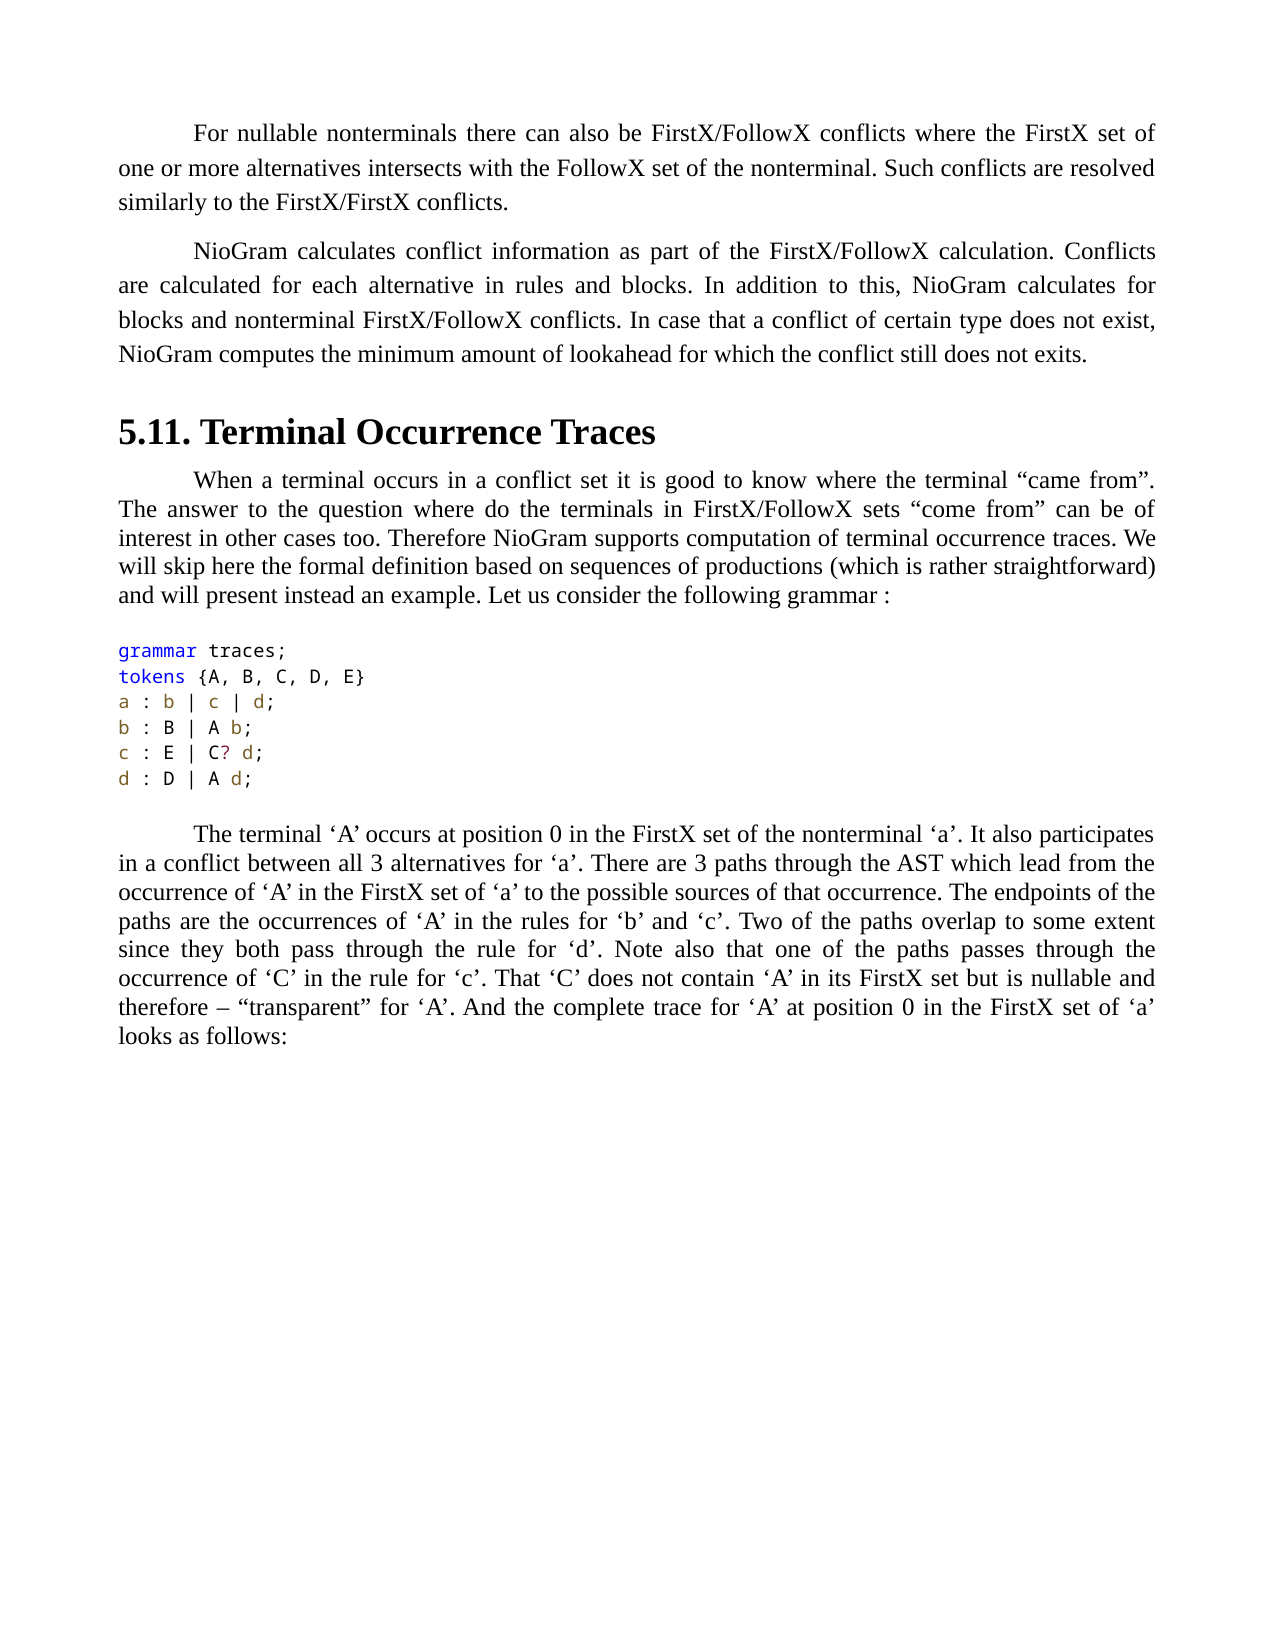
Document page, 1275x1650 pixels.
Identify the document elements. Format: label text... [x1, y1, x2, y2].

text b : B | A b; [118, 714, 1157, 740]
text c : E | C? d; [118, 740, 1157, 765]
text The terminal ‘A’ occurs at position 0 in the FirstX set of the nonterminal ‘a’. It also participates in a conflict between all 3 alternatives for ‘a’. There are 3 paths through the AST which lead from the occurrence of ‘A’ in the FirstX set of ‘a’ to the possible sources of that occurrence. The endpoints of the paths are the occurrences of ‘A’ in the rules for ‘b’ and ‘c’. Two of the paths overlap to some extent since they both pass through the rule for ‘d’. Note also that one of the paths passes through the occurrence of ‘C’ in the rule for ‘c’. That ‘C’ does not contain ‘A’ in its FirstX set but is nullable and therefore – “transparent” for ‘A’. And the complete trace for ‘A’ at position 0 in the FirstX set of ‘a’ looks as follows: [118, 819, 1157, 1049]
text d : D | A d; [118, 765, 1157, 791]
text For nullable nonterminals there can also be FirstX/FollowX conflicts where the FirstX set of one or more alternatives intersects with the FollowX set of the nonterminal. Such conflicts are resolved similarly to the FirstX/FirstX conflicts. [118, 118, 1157, 216]
text When a terminal occurs in a conflict set it is good to know where the terminal “came from”. The answer to the question where do the terminals in FirstX/FollowX sets “come from” can be of interest in other cases too. Therefore NioGram supports computation of terminal occurrence traces. We will skip here the formal definition based on sequences of productions (which is rather straightforward) and will present instead an example. Let us consider the following grammar : [118, 465, 1157, 609]
text NioGram calculates conflict information as part of the FirstX/FollowX calculation. Conflicts are calculated for each alternative in rules and blocks. In addition to this, NioGram calculates for blocks and nonterminal FirstX/FollowX conflicts. In case that a conflict of certain type does not exist, NioGram computes the minimum amount of lookahead for which the conflict still does not exits. [118, 236, 1157, 368]
text tokens {A, B, C, D, E} [118, 663, 1157, 689]
text a : b | c | d; [118, 689, 1157, 714]
subtitle 5.11. Terminal Occurrence Traces [118, 409, 1157, 453]
text grammar traces; [118, 638, 1157, 663]
